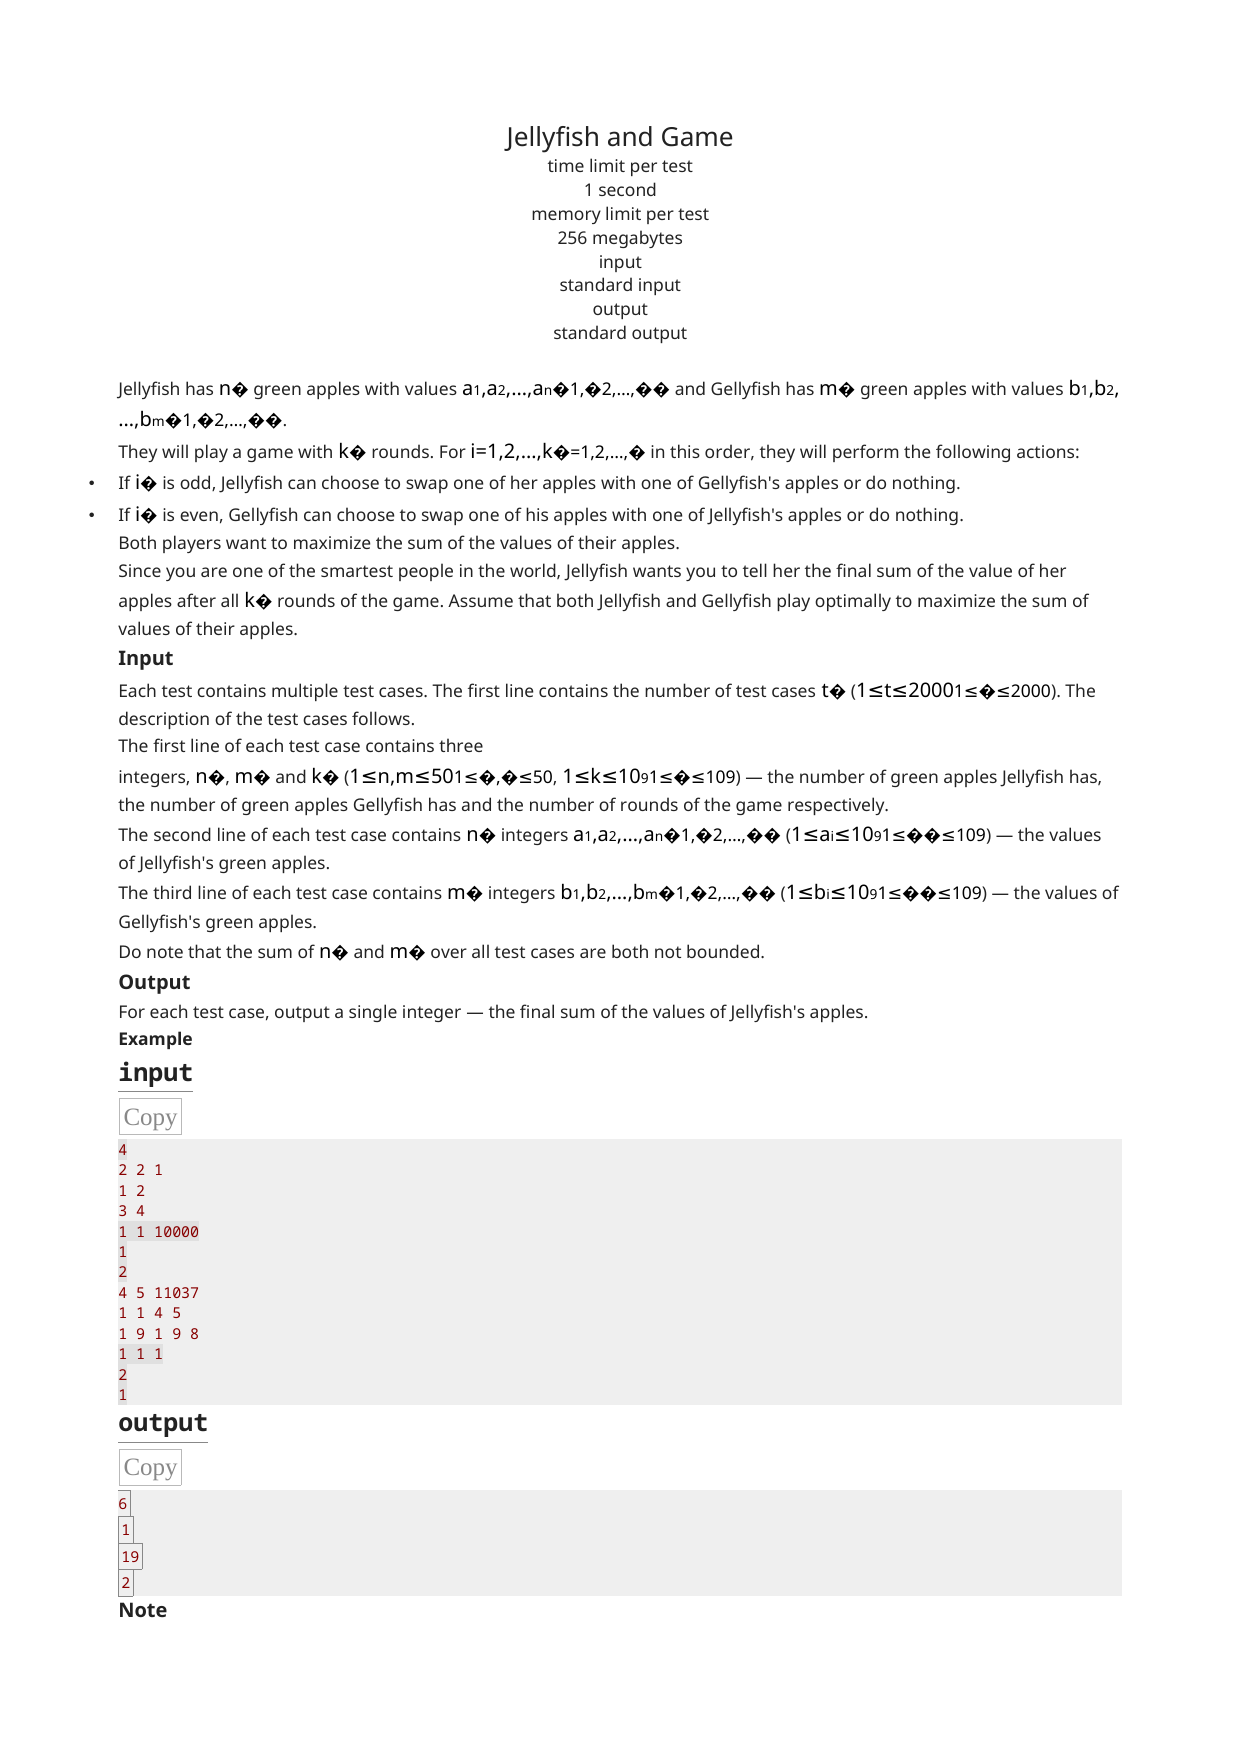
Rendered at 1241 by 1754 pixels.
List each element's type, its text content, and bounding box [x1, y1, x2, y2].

text 4 5 11037 [118, 1282, 1122, 1303]
text input [118, 249, 1122, 273]
text 256 megabytes [118, 225, 1122, 249]
text 2 [118, 1262, 1122, 1282]
text The third line of each test case contains m� integers b1,b2,…,bm�1,�2,…,�� (1≤bi≤1091≤��≤109) — the values of Gellyfish's green apples. [118, 878, 1122, 933]
text 6 [118, 1491, 130, 1516]
text [182, 1449, 1121, 1485]
text 1 1 1 [118, 1343, 1122, 1364]
text They will play a game with k� rounds. For i=1,2,…,k�=1,2,…,� in this order, they will perform the following actions: [118, 437, 1122, 464]
text [131, 1490, 1122, 1516]
text 1 1 4 5 [118, 1303, 1122, 1323]
text Jellyfish and Game [118, 118, 1122, 154]
text 19 [119, 1544, 142, 1569]
text [182, 1098, 1121, 1134]
text 1 2 [118, 1180, 1122, 1201]
text 2 [118, 1364, 1122, 1384]
text Example [118, 1027, 1122, 1051]
text Do note that the sum of n� and m� over all test cases are both not bounded. [118, 937, 1122, 964]
text input [118, 1054, 1122, 1091]
text [134, 1516, 1122, 1543]
text 1 1 10000 [118, 1221, 1122, 1241]
text Note [118, 1596, 1122, 1623]
text Since you are one of the smartest people in the world, Jellyfish wants you to tell her the final sum of the value of her apples after all k� rounds of the game. Assume that both Jellyfish and Gellyfish play optimally to maximize the sum of values of their apples. [118, 558, 1122, 641]
text Both players want to maximize the sum of the values of their apples. [118, 531, 1122, 555]
text output [118, 297, 1122, 321]
text memory limit per test [118, 202, 1122, 225]
text output [118, 1405, 1122, 1442]
text Copy [120, 1450, 181, 1485]
text The first line of each test case contains three integers, n�, m� and k� (1≤n,m≤501≤�,�≤50, 1≤k≤1091≤�≤109) — the number of green apples Jellyfish has, the number of green apples Gellyfish has and the number of rounds of the game respectively. [118, 734, 1122, 817]
list If i� is even, Gellyfish can choose to swap one of his apples with one of Jellyfish's apples or do nothing. [118, 499, 1122, 527]
text 1 [118, 1384, 1122, 1405]
text Input [118, 644, 1122, 672]
text 1 [119, 1517, 133, 1543]
text 1 second [118, 178, 1122, 202]
text 2 [119, 1570, 133, 1596]
text standard input [118, 273, 1122, 297]
text standard output [118, 321, 1122, 345]
text The second line of each test case contains n� integers a1,a2,…,an�1,�2,…,�� (1≤ai≤1091≤��≤109) — the values of Jellyfish's green apples. [118, 820, 1122, 875]
text For each test case, output a single integer — the final sum of the values of Jellyfish's apples. [118, 999, 1122, 1023]
text 2 2 1 [118, 1160, 1122, 1180]
text Each test contains multiple test cases. The first line contains the number of test cases t� (1≤t≤20001≤�≤2000). The description of the test cases follows. [118, 676, 1122, 731]
text Copy [120, 1099, 181, 1134]
text 3 4 [118, 1201, 1122, 1221]
text Output [118, 968, 1122, 995]
text [134, 1569, 1122, 1596]
text 1 9 1 9 8 [118, 1323, 1122, 1343]
list If i� is odd, Jellyfish can choose to swap one of her apples with one of Gellyfish's apples or do nothing. [118, 468, 1122, 496]
text 4 [118, 1139, 1122, 1160]
text 1 [118, 1241, 1122, 1262]
text Jellyfish has n� green apples with values a1,a2,…,an�1,�2,…,�� and Gellyfish has m� green apples with values b1,b2,…,bm�1,�2,…,��. [118, 374, 1122, 433]
text time limit per test [118, 154, 1122, 178]
text [143, 1543, 1122, 1569]
